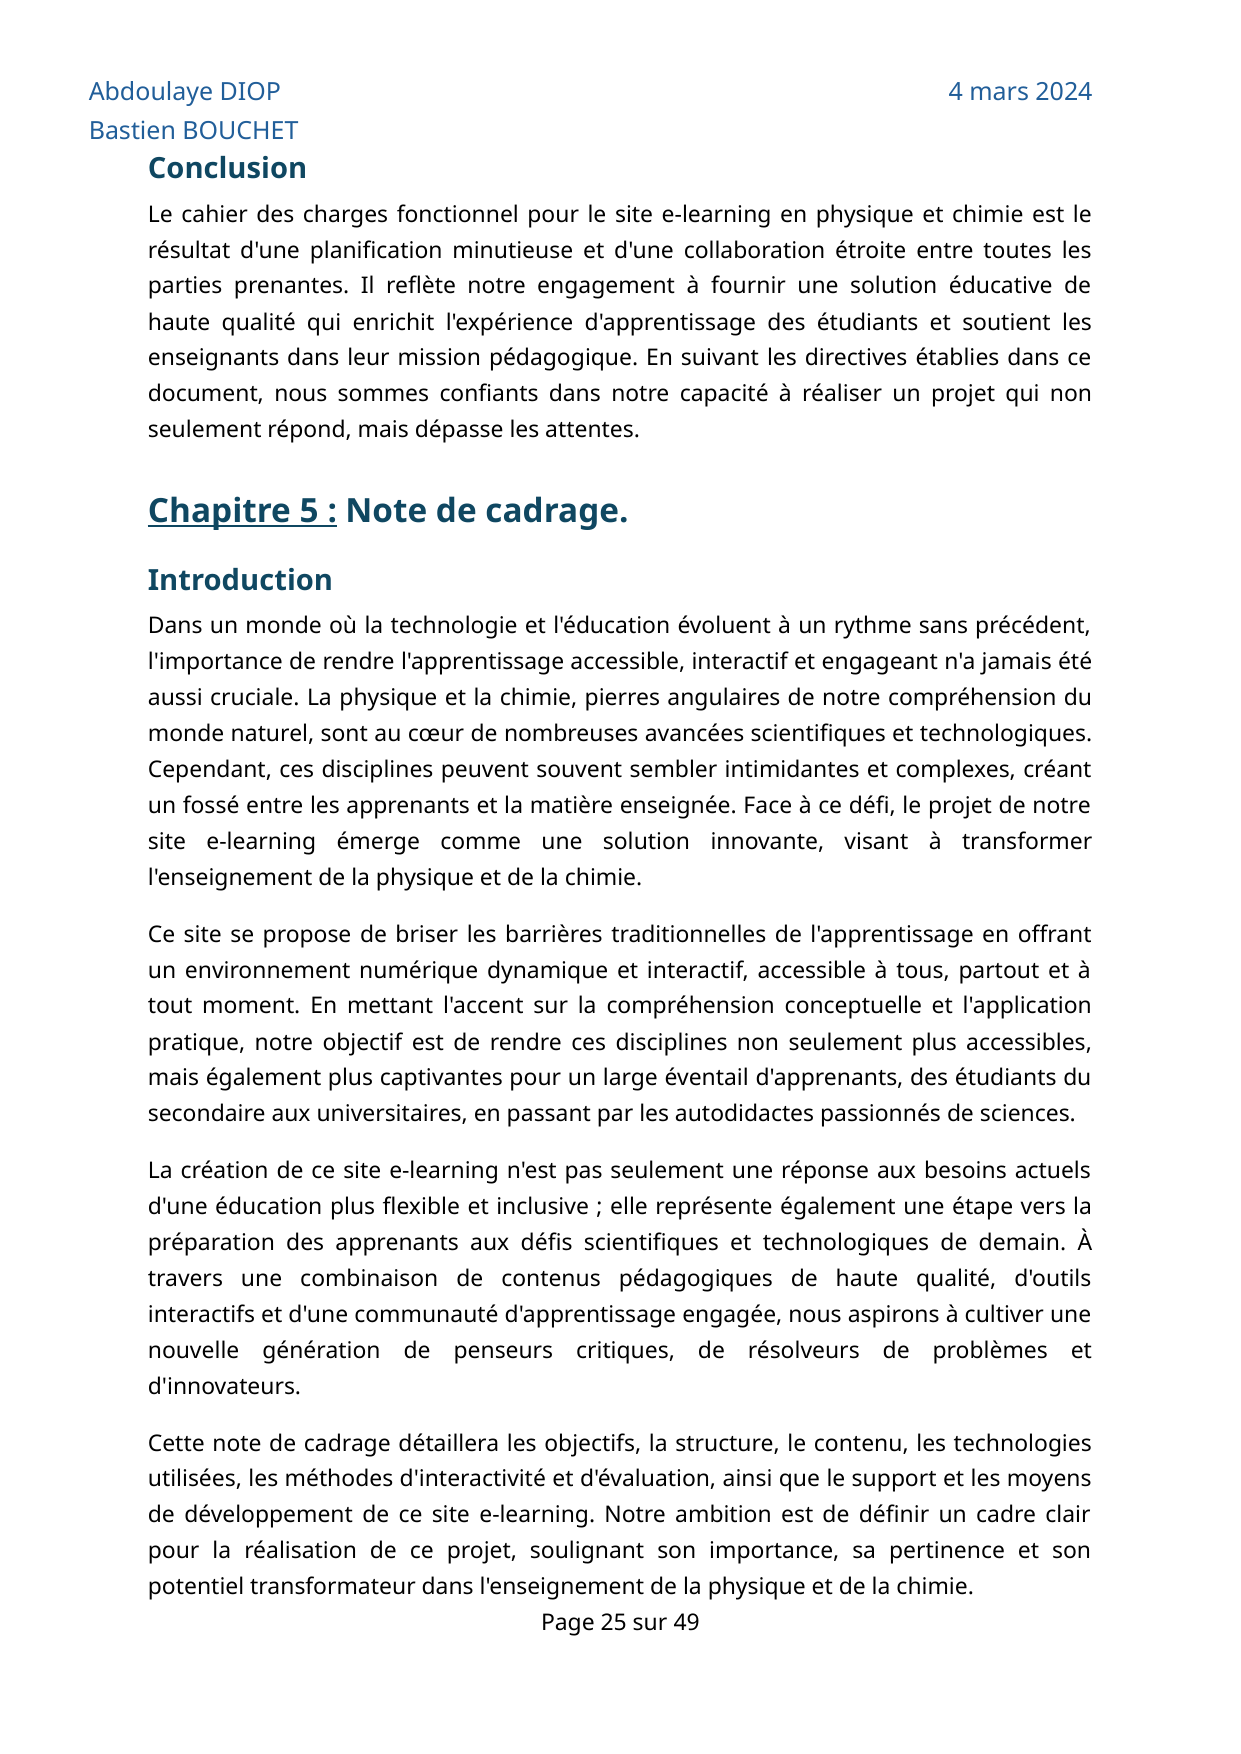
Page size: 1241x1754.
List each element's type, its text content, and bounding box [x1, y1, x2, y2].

text La création de ce site e-learning n'est pas seulement une réponse aux besoins actuels d'une éducation plus flexible et inclusive ; elle représente également une étape vers la préparation des apprenants aux défis scientifiques et technologiques de demain. À travers une combinaison de contenus pédagogiques de haute qualité, d'outils interactifs et d'une communauté d'apprentissage engagée, nous aspirons à cultiver une nouvelle génération de penseurs critiques, de résolveurs de problèmes et d'innovateurs. [148, 1154, 1093, 1401]
subtitle Introduction [148, 559, 1093, 599]
text Dans un monde où la technologie et l'éducation évoluent à un rythme sans précédent, l'importance de rendre l'apprentissage accessible, interactif et engageant n'a jamais été aussi cruciale. La physique et la chimie, pierres angulaires de notre compréhension du monde naturel, sont au cœur de nombreuses avancées scientifiques et technologiques. Cependant, ces disciplines peuvent souvent sembler intimidantes et complexes, créant un fossé entre les apprenants et la matière enseignée. Face à ce défi, le projet de notre site e-learning émerge comme une solution innovante, visant à transformer l'enseignement de la physique et de la chimie. [148, 609, 1093, 892]
text Cette note de cadrage détaillera les objectifs, la structure, le contenu, les technologies utilisées, les méthodes d'interactivité et d'évaluation, ainsi que le support et les moyens de développement de ce site e-learning. Notre ambition est de définir un cadre clair pour la réalisation de ce projet, soulignant son importance, sa pertinence et son potentiel transformateur dans l'enseignement de la physique et de la chimie. [148, 1426, 1093, 1601]
text Le cahier des charges fonctionnel pour le site e-learning en physique et chimie est le résultat d'une planification minutieuse et d'une collaboration étroite entre toutes les parties prenantes. Il reflète notre engagement à fournir une solution éducative de haute qualité qui enrichit l'expérience d'apprentissage des étudiants et soutient les enseignants dans leur mission pédagogique. En suivant les directives établies dans ce document, nous sommes confiants dans notre capacité à réaliser un projet qui non seulement répond, mais dépasse les attentes. [148, 198, 1093, 444]
text Ce site se propose de briser les barrières traditionnelles de l'apprentissage en offrant un environnement numérique dynamique et interactif, accessible à tous, partout et à tout moment. En mettant l'accent sur la compréhension conceptuelle et l'application pratique, notre objectif est de rendre ces disciplines non seulement plus accessibles, mais également plus captivantes pour un large éventail d'apprenants, des étudiants du secondaire aux universitaires, en passant par les autodidactes passionnés de sciences. [148, 918, 1093, 1128]
subtitle Chapitre 5 : Note de cadrage. [148, 487, 1093, 532]
subtitle Conclusion [148, 148, 1093, 187]
